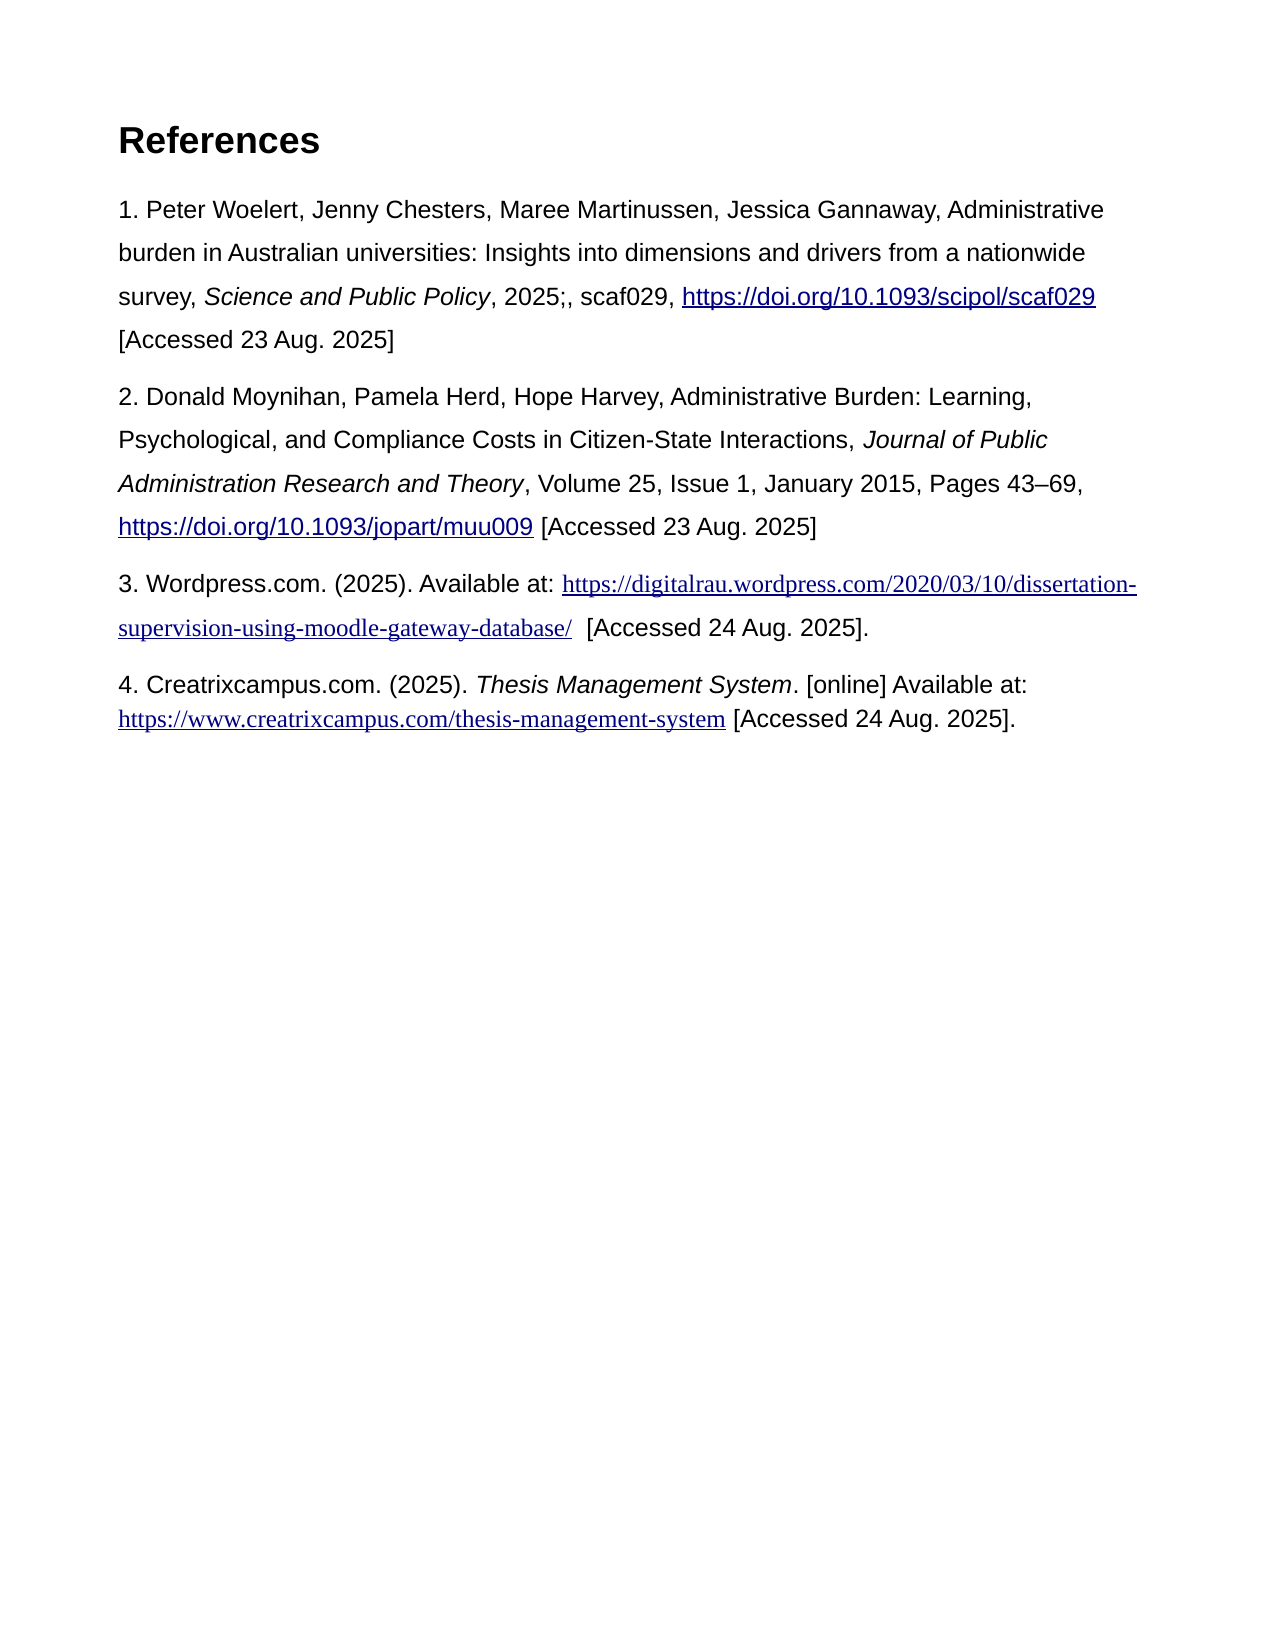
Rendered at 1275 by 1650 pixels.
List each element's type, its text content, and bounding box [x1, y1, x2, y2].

text 3. Wordpress.com. (2025). Available at: https://digitalrau.wordpress.com/2020/03/10/dissertation-supervision-using-moodle-gateway-database/ [Accessed 24 Aug. 2025]. [118, 569, 1157, 642]
subtitle References [118, 118, 1157, 161]
text 2. Donald Moynihan, Pamela Herd, Hope Harvey, Administrative Burden: Learning, Psychological, and Compliance Costs in Citizen-State Interactions, Journal of Public Administration Research and Theory, Volume 25, Issue 1, January 2015, Pages 43–69, https://doi.org/10.1093/jopart/muu009 [Accessed 23 Aug. 2025] [118, 382, 1157, 541]
text 1. Peter Woelert, Jenny Chesters, Maree Martinussen, Jessica Gannaway, Administrative burden in Australian universities: Insights into dimensions and drivers from a nationwide survey, Science and Public Policy, 2025;, scaf029, https://doi.org/10.1093/scipol/scaf029 [Accessed 23 Aug. 2025] [118, 195, 1157, 353]
text 4. Creatrixcampus.com. (2025). Thesis Management System. [online] Available at: https://www.creatrixcampus.com/thesis-management-system [Accessed 24 Aug. 2025]. [118, 671, 1157, 732]
text ‌ [118, 751, 1157, 780]
